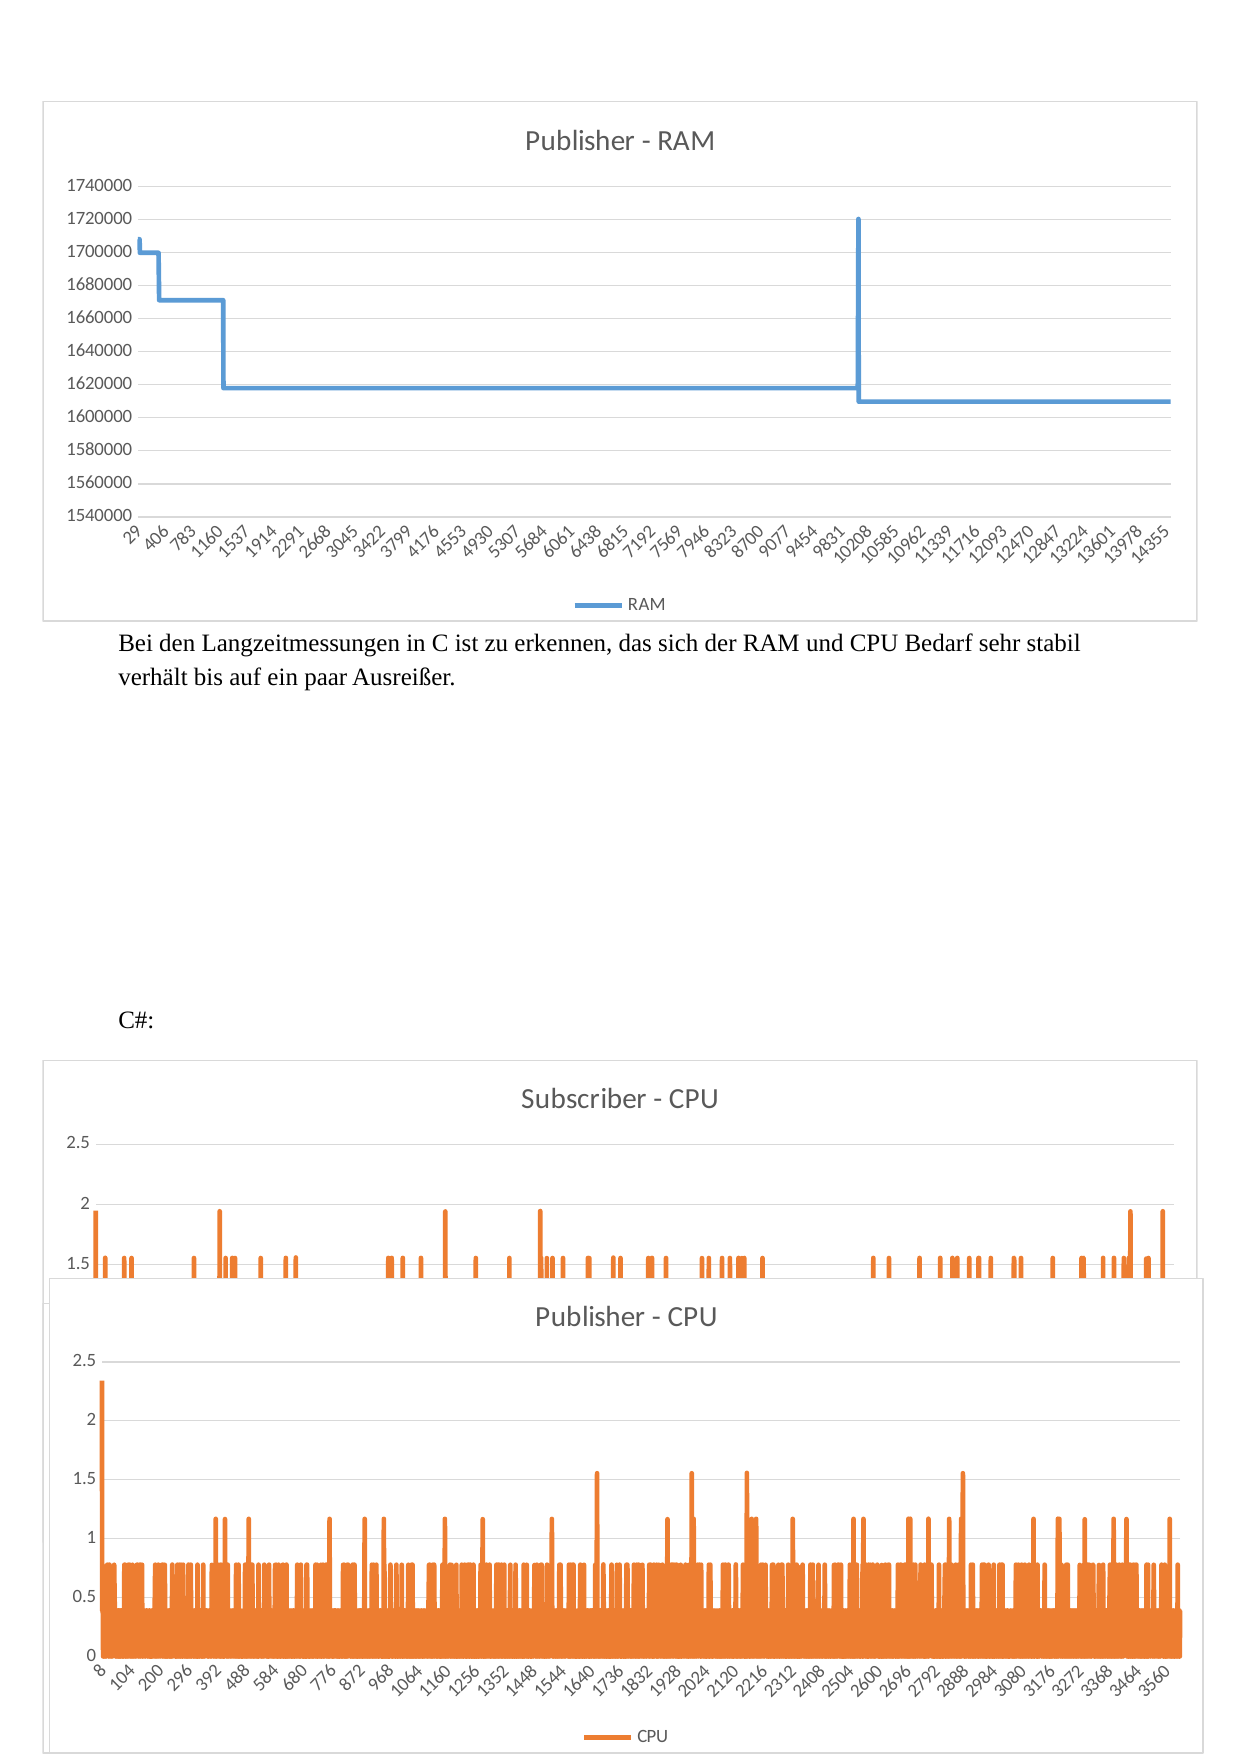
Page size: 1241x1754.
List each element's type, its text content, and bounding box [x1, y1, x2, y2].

text C#: [118, 1006, 1122, 1034]
text Bei den Langzeitmessungen in C ist zu erkennen, das sich der RAM und CPU Bedarf sehr stabil verhält bis auf ein paar Ausreißer. [118, 622, 1122, 691]
